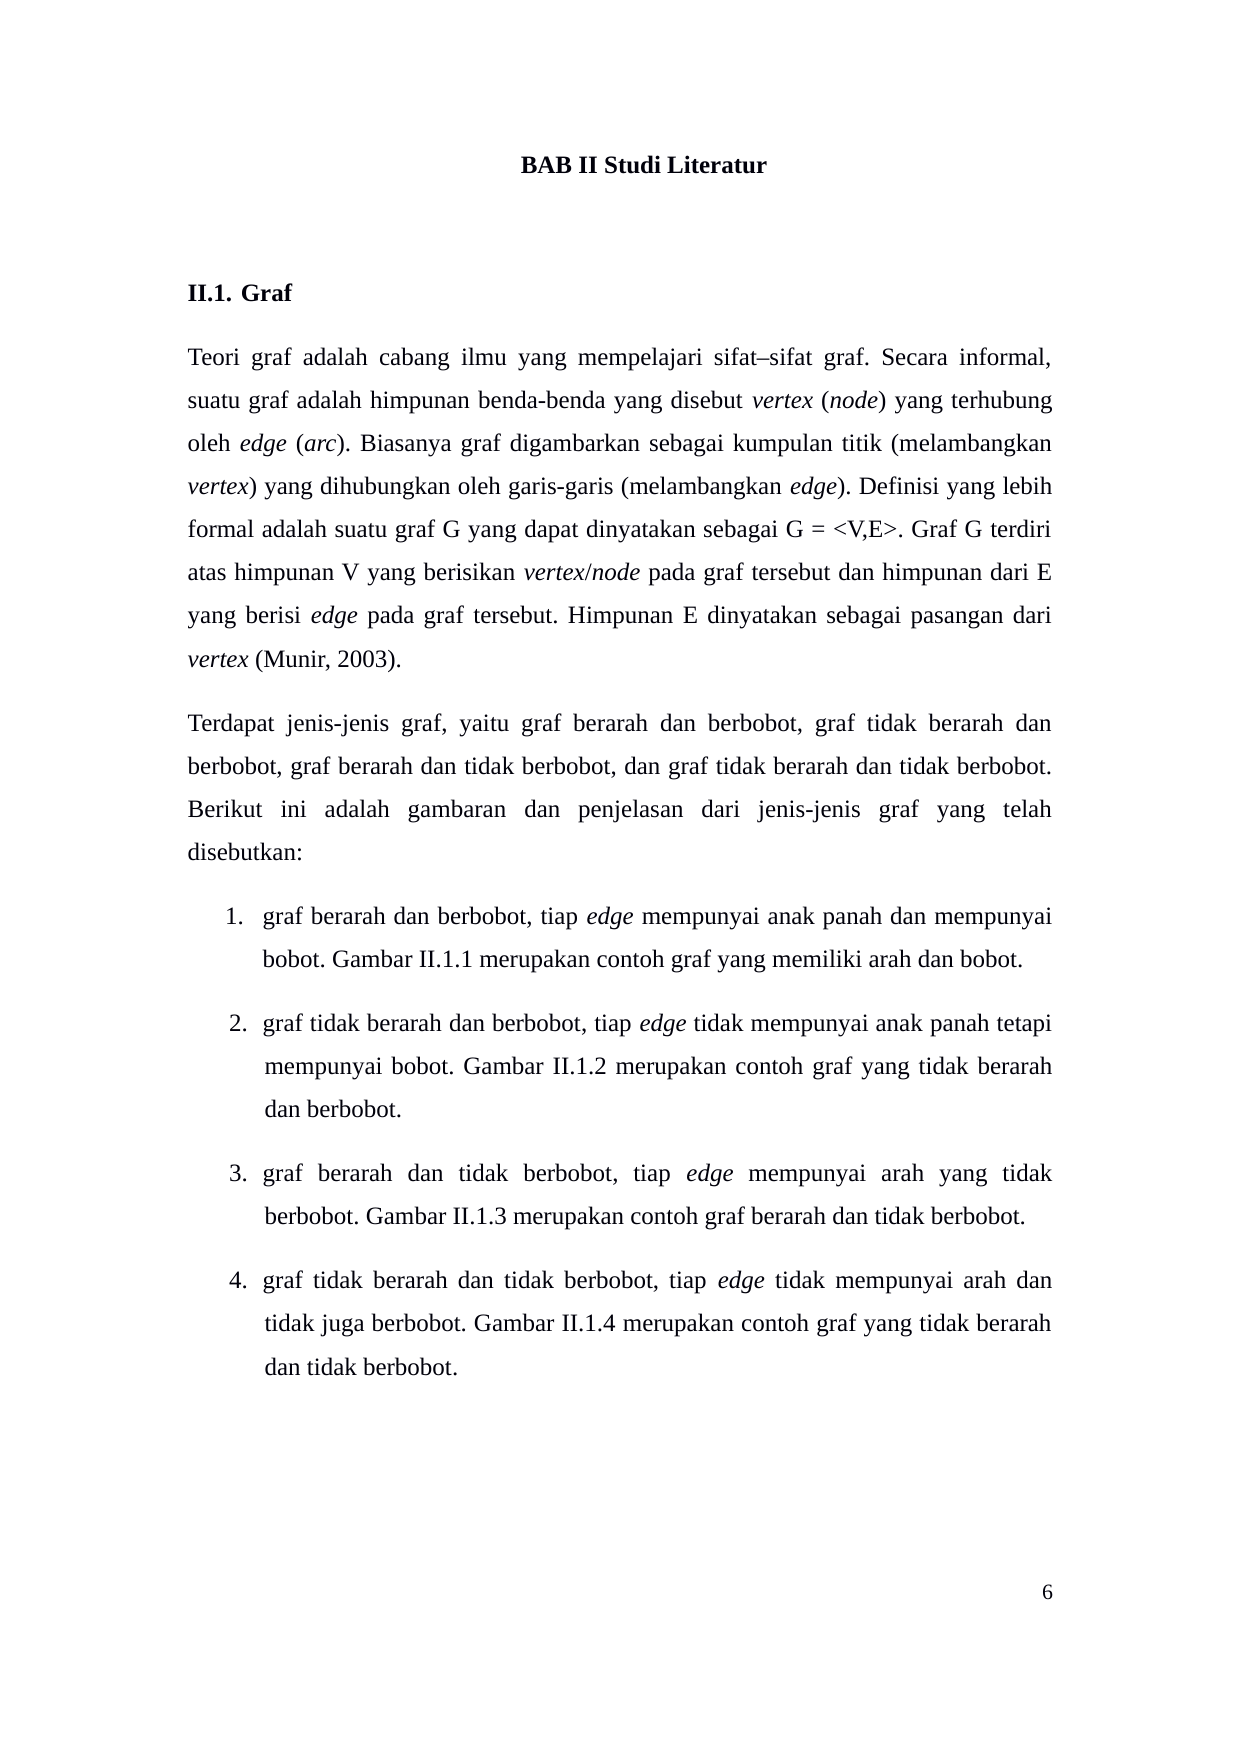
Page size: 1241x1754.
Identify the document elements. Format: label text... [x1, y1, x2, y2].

list graf berarah dan berbobot, tiap edge mempunyai anak panah dan mempunyai bobot. Gambar II.1.1 merupakan contoh graf yang memiliki arah dan bobot. [225, 901, 1053, 973]
list graf tidak berarah dan tidak berbobot, tiap edge tidak mempunyai arah dan tidak juga berbobot. Gambar II.1.4 merupakan contoh graf yang tidak berarah dan tidak berbobot. [229, 1265, 1053, 1380]
text Terdapat jenis-jenis graf, yaitu graf berarah dan berbobot, graf tidak berarah dan berbobot, graf berarah dan tidak berbobot, dan graf tidak berarah dan tidak berbobot. Berikut ini adalah gambaran dan penjelasan dari jenis-jenis graf yang telah disebutkan: [187, 708, 1053, 866]
text Teori graf adalah cabang ilmu yang mempelajari sifat–sifat graf. Secara informal, suatu graf adalah himpunan benda-benda yang disebut vertex (node) yang terhubung oleh edge (arc). Biasanya graf digambarkan sebagai kumpulan titik (melambangkan vertex) yang dihubungkan oleh garis-garis (melambangkan edge). Definisi yang lebih formal adalah suatu graf G yang dapat dinyatakan sebagai G = <V,E>. Graf G terdiri atas himpunan V yang berisikan vertex/node pada graf tersebut dan himpunan dari E yang berisi edge pada graf tersebut. Himpunan E dinyatakan sebagai pasangan dari vertex (Munir, 2003). [187, 342, 1053, 672]
list graf berarah dan tidak berbobot, tiap edge mempunyai arah yang tidak berbobot. Gambar II.1.3 merupakan contoh graf berarah dan tidak berbobot. [229, 1158, 1053, 1230]
list graf tidak berarah dan berbobot, tiap edge tidak mempunyai anak panah tetapi mempunyai bobot. Gambar II.1.2 merupakan contoh graf yang tidak berarah dan berbobot. [229, 1008, 1053, 1123]
subtitle BAB II Studi Literatur [235, 150, 1053, 179]
subtitle Graf [187, 278, 1053, 307]
